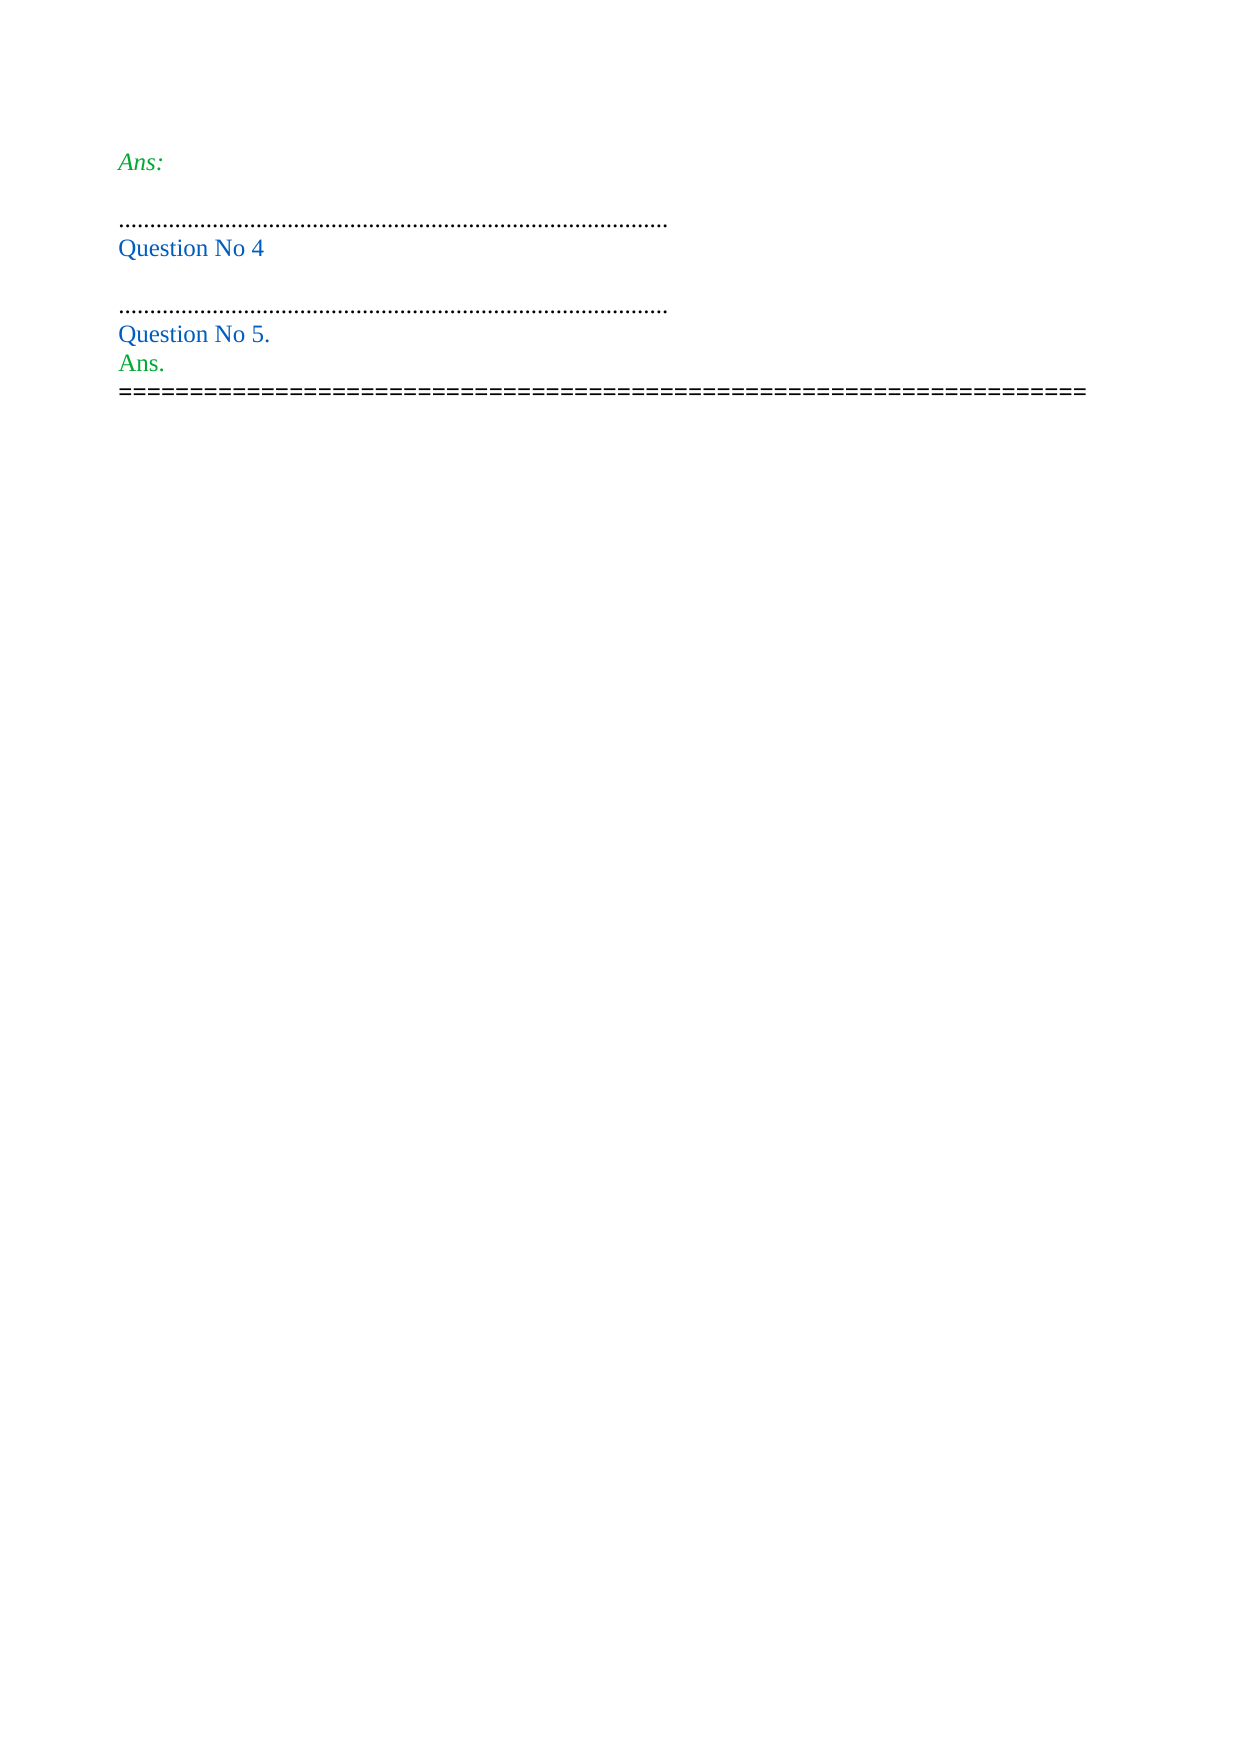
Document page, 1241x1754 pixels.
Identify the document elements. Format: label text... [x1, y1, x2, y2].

text Question No 5. [118, 319, 1122, 348]
text Question No 4 [118, 233, 1122, 262]
text Ans. [118, 348, 1122, 377]
text ........................................................................................ [118, 204, 1122, 233]
text Ans: [118, 147, 1122, 176]
text ........................................................................................ [118, 291, 1122, 319]
text ==================================================================== [118, 377, 1122, 406]
